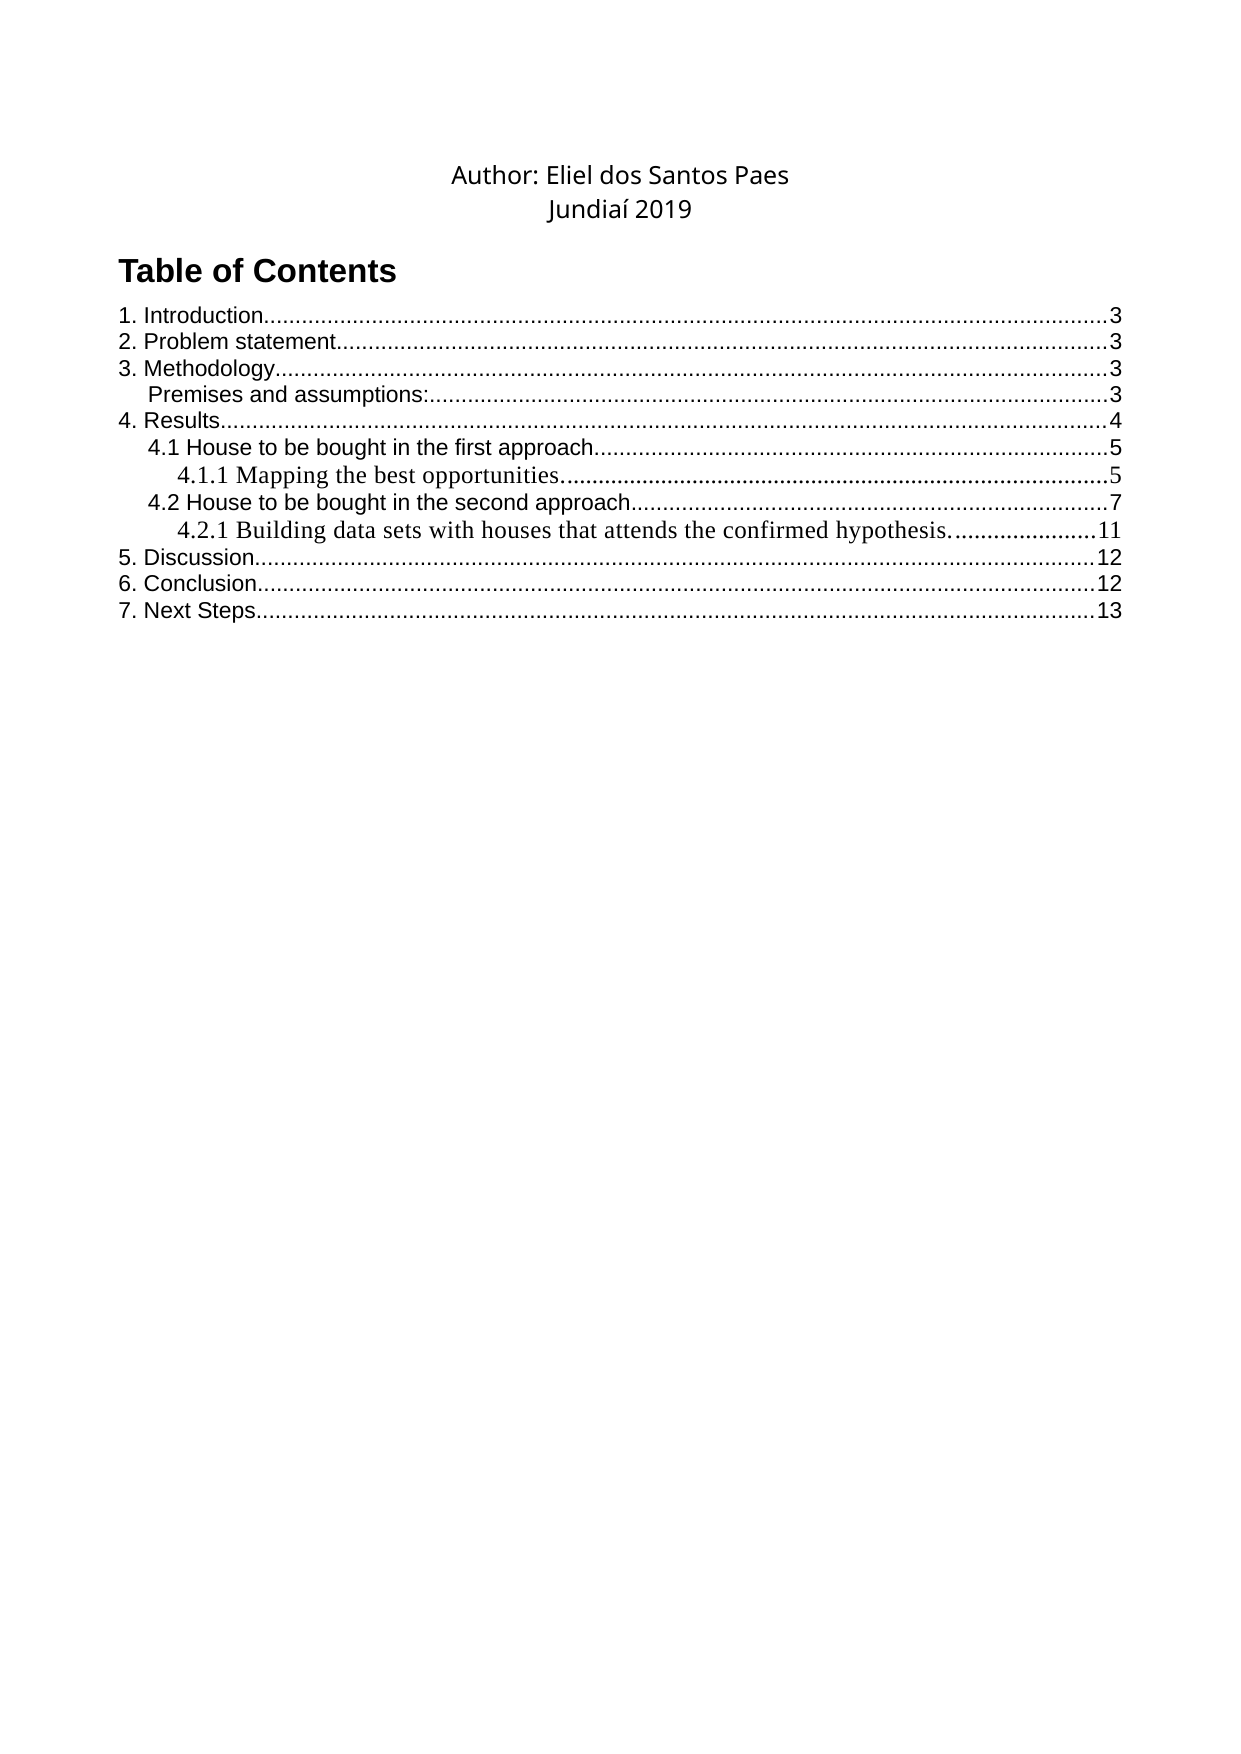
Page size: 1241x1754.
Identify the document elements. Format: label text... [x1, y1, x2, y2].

text 1. Introduction 3 [118, 302, 1122, 328]
text Premises and assumptions: 3 [148, 381, 1122, 407]
text 5. Discussion 12 [118, 544, 1122, 570]
text 2. Problem statement 3 [118, 328, 1122, 354]
text Author: Eliel dos Santos Paes [118, 158, 1122, 192]
text 4.2.1 Building data sets with houses that attends the confirmed hypothesis. 11 [177, 515, 1122, 544]
text 3. Methodology 3 [118, 354, 1122, 381]
text 4.1.1 Mapping the best opportunities. 5 [177, 460, 1122, 489]
text 4.2 House to be bought in the second approach. 7 [148, 489, 1122, 515]
text Jundiaí 2019 [118, 192, 1122, 226]
text 4.1 House to be bought in the first approach. 5 [148, 434, 1122, 460]
text 7. Next Steps 13 [118, 597, 1122, 623]
subtitle Table of Contents [118, 251, 1122, 289]
text 4. Results 4 [118, 407, 1122, 434]
text 6. Conclusion 12 [118, 570, 1122, 597]
